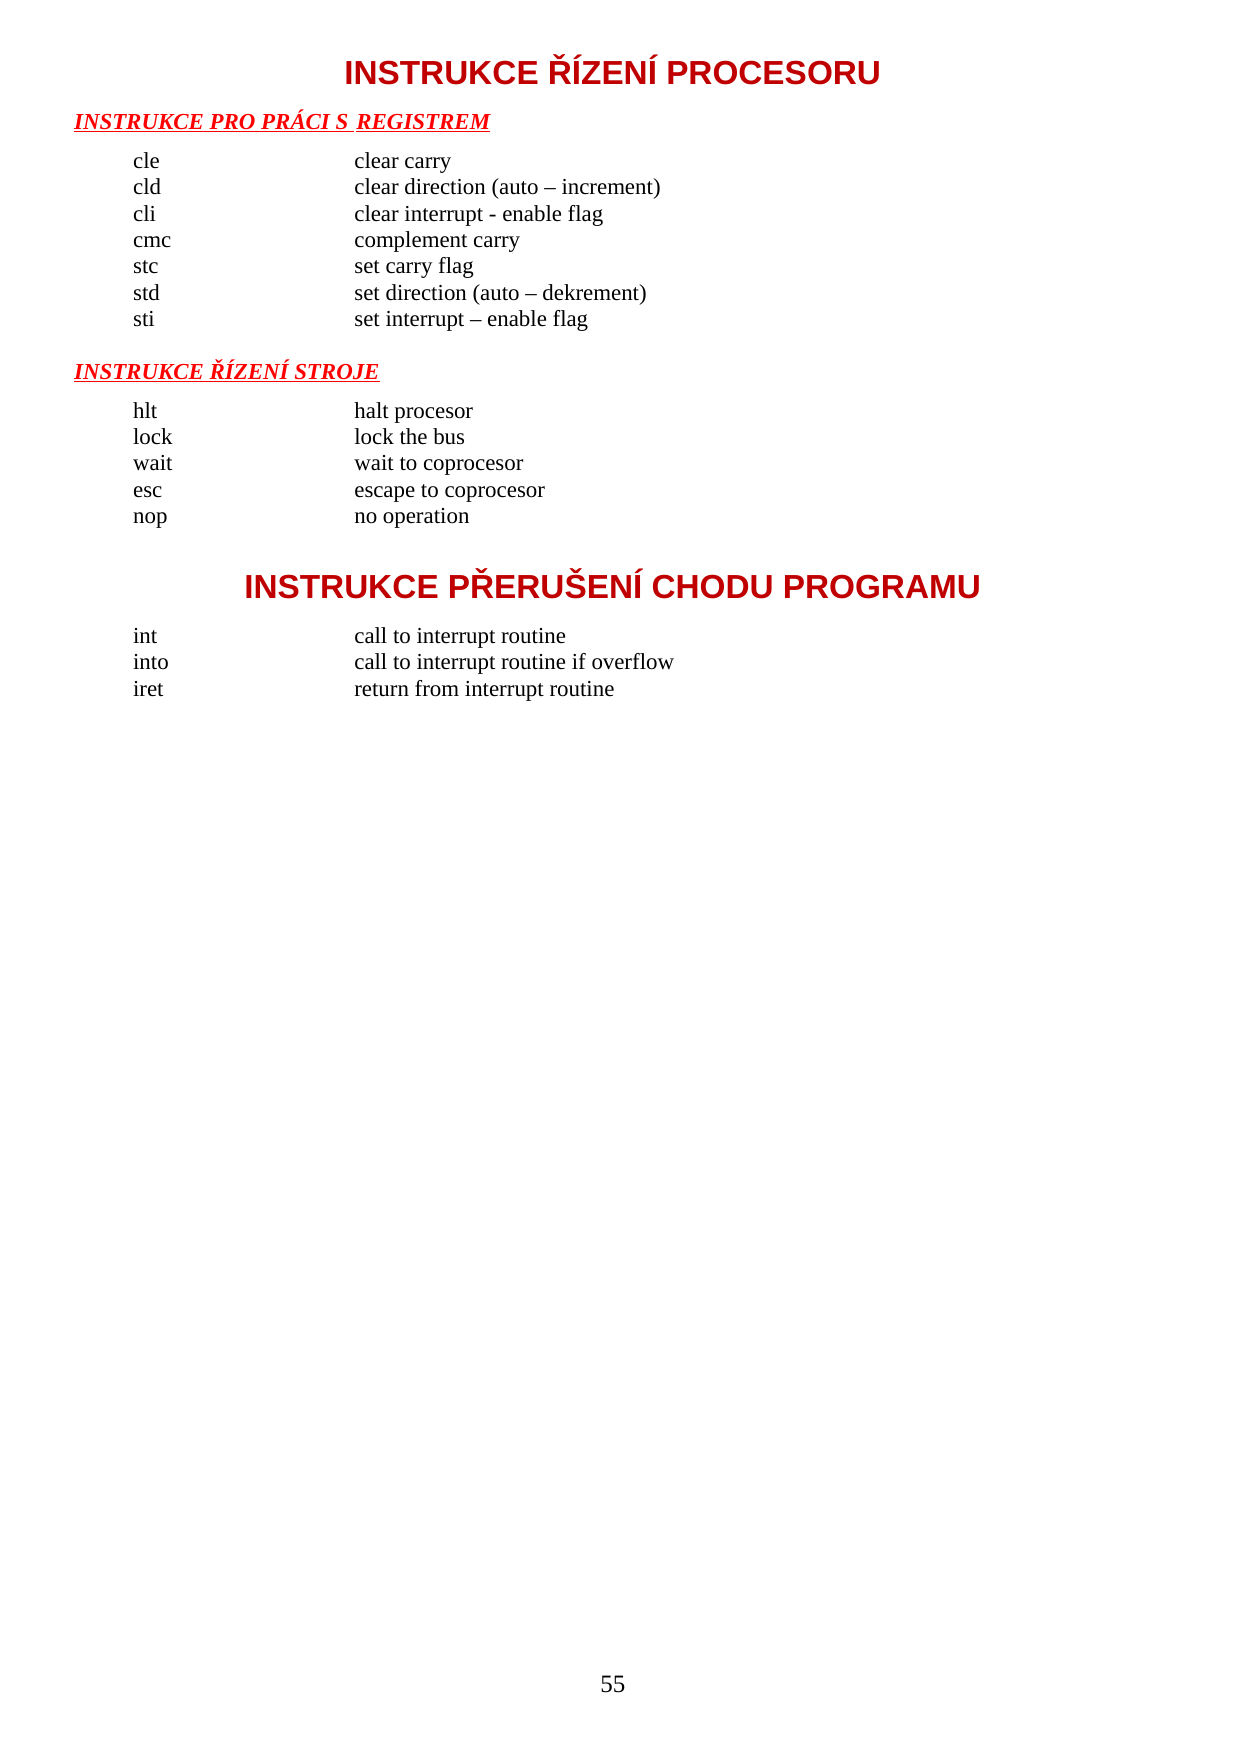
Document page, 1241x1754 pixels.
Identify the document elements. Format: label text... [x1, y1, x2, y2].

text lock lock the bus [133, 423, 1092, 449]
text into call to interrupt routine if overflow [133, 648, 1092, 675]
text cmc complement carry [133, 226, 1092, 252]
text esc escape to coprocesor [133, 476, 1092, 502]
text wait wait to coprocesor [133, 449, 1092, 476]
text INSTRUKCE ŘÍZENÍ STROJE [74, 358, 1151, 384]
text INSTRUKCE PŘERUŠENÍ CHODU PROGRAMU [133, 567, 1092, 605]
text std set direction (auto – dekrement) [133, 279, 1092, 305]
text sti set interrupt – enable flag [133, 305, 1092, 332]
text cld clear direction (auto – increment) [133, 173, 1092, 200]
text INSTRUKCE PRO PRÁCI S REGISTREM [74, 108, 1151, 134]
text cle clear carry [133, 147, 1092, 173]
text cli clear interrupt - enable flag [133, 200, 1092, 226]
text hlt halt procesor [133, 397, 1092, 423]
text int call to interrupt routine [133, 622, 1092, 648]
text stc set carry flag [133, 252, 1092, 279]
text nop no operation [133, 502, 1092, 528]
text iret return from interrupt routine [133, 675, 1092, 701]
text INSTRUKCE ŘÍZENÍ PROCESORU [133, 53, 1092, 92]
